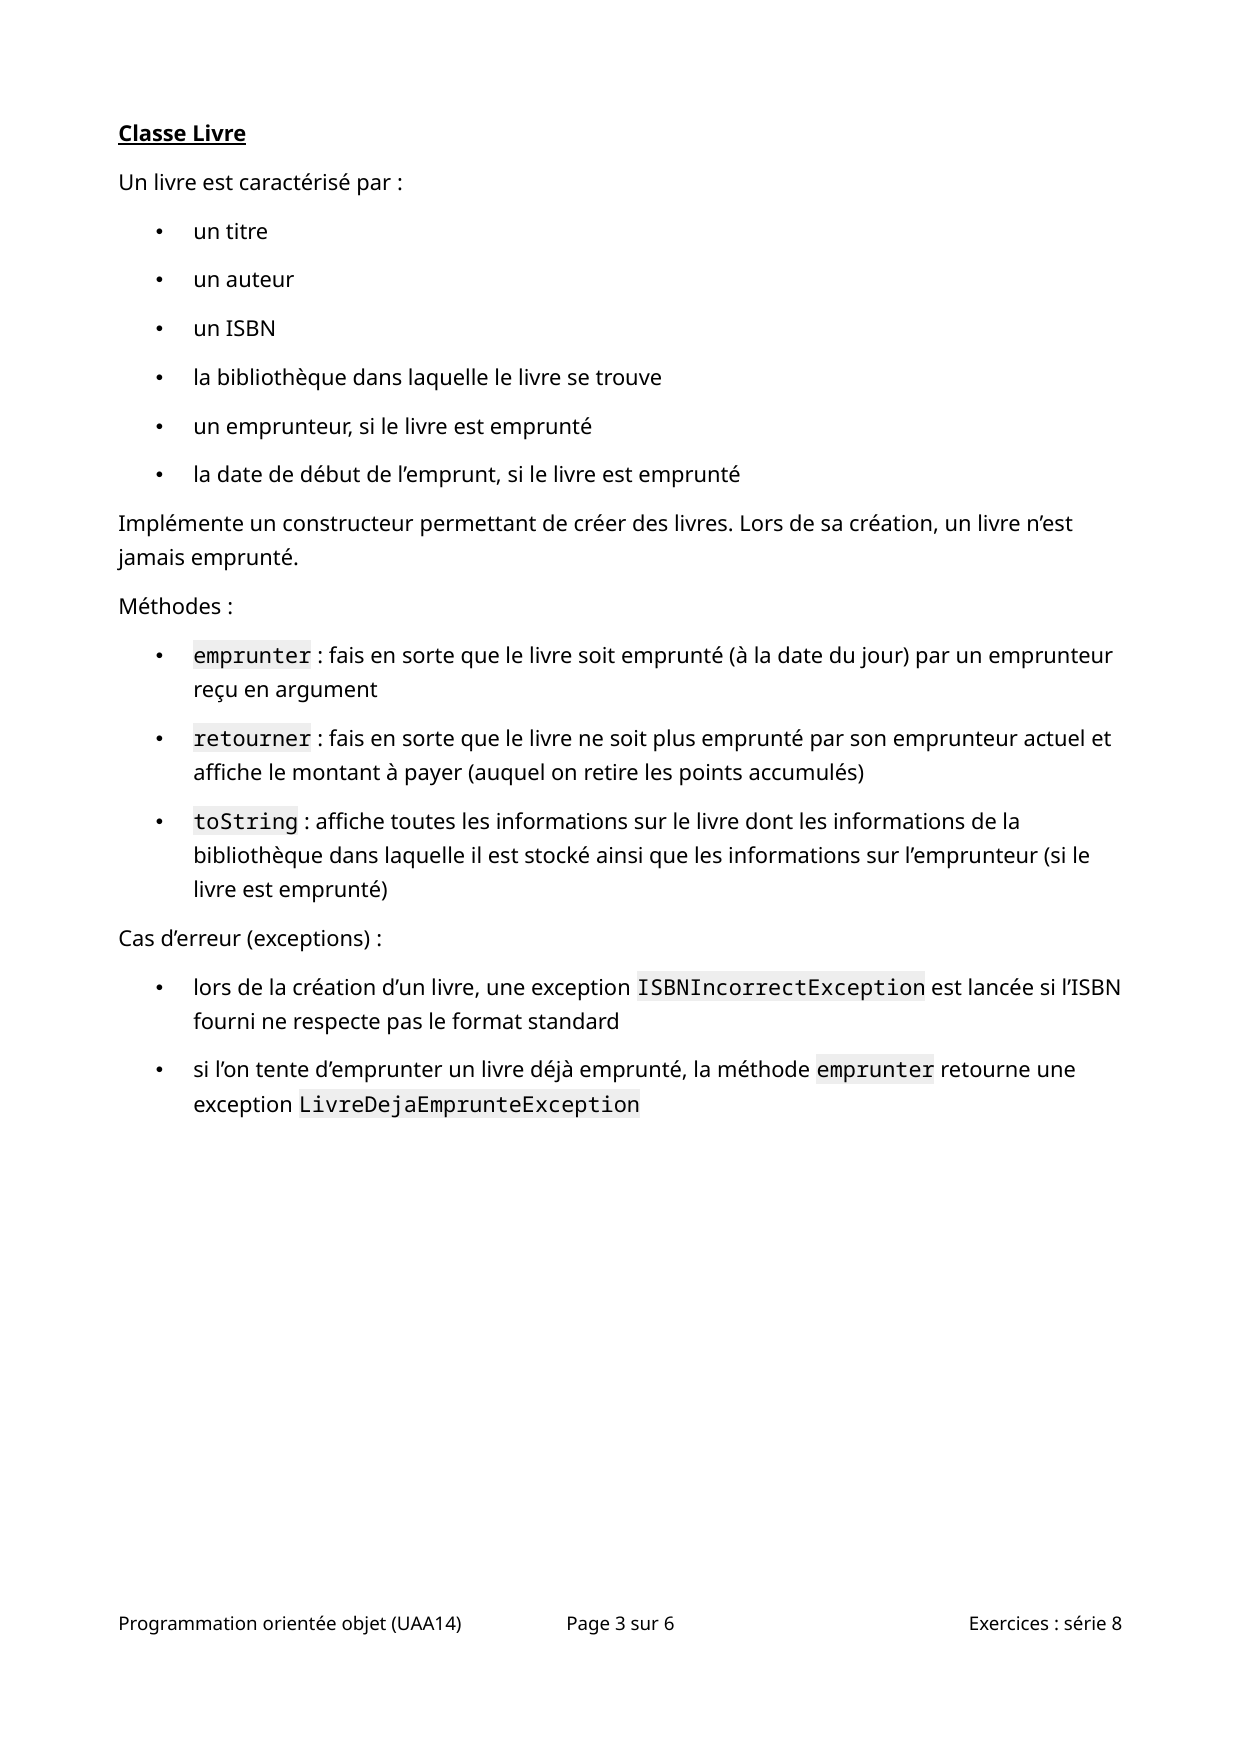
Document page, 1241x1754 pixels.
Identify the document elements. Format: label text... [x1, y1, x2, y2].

text Cas d’erreur (exceptions) : [118, 923, 1122, 952]
text Implémente un constructeur permettant de créer des livres. Lors de sa création, un livre n’est jamais emprunté. [118, 508, 1122, 572]
list la bibliothèque dans laquelle le livre se trouve [156, 362, 1122, 392]
text Un livre est caractérisé par : [118, 167, 1122, 197]
list retourner : fais en sorte que le livre ne soit plus emprunté par son emprunteur actuel et affiche le montant à payer (auquel on retire les points accumulés) [156, 723, 1122, 787]
text Méthodes : [118, 591, 1122, 621]
list emprunter : fais en sorte que le livre soit emprunté (à la date du jour) par un emprunteur reçu en argument [156, 640, 1122, 704]
list si l’on tente d’emprunter un livre déjà emprunté, la méthode emprunter retourne une exception LivreDejaEmprunteException [156, 1054, 1122, 1118]
list un ISBN [156, 313, 1122, 343]
list un auteur [156, 264, 1122, 294]
text Classe Livre [118, 118, 1122, 148]
list lors de la création d’un livre, une exception ISBNIncorrectException est lancée si l’ISBN fourni ne respecte pas le format standard [156, 971, 1122, 1035]
list toString : affiche toutes les informations sur le livre dont les informations de la bibliothèque dans laquelle il est stocké ainsi que les informations sur l’emprunteur (si le livre est emprunté) [156, 806, 1122, 904]
list la date de début de l’emprunt, si le livre est emprunté [156, 459, 1122, 489]
list un titre [156, 216, 1122, 245]
list un emprunteur, si le livre est emprunté [156, 411, 1122, 440]
